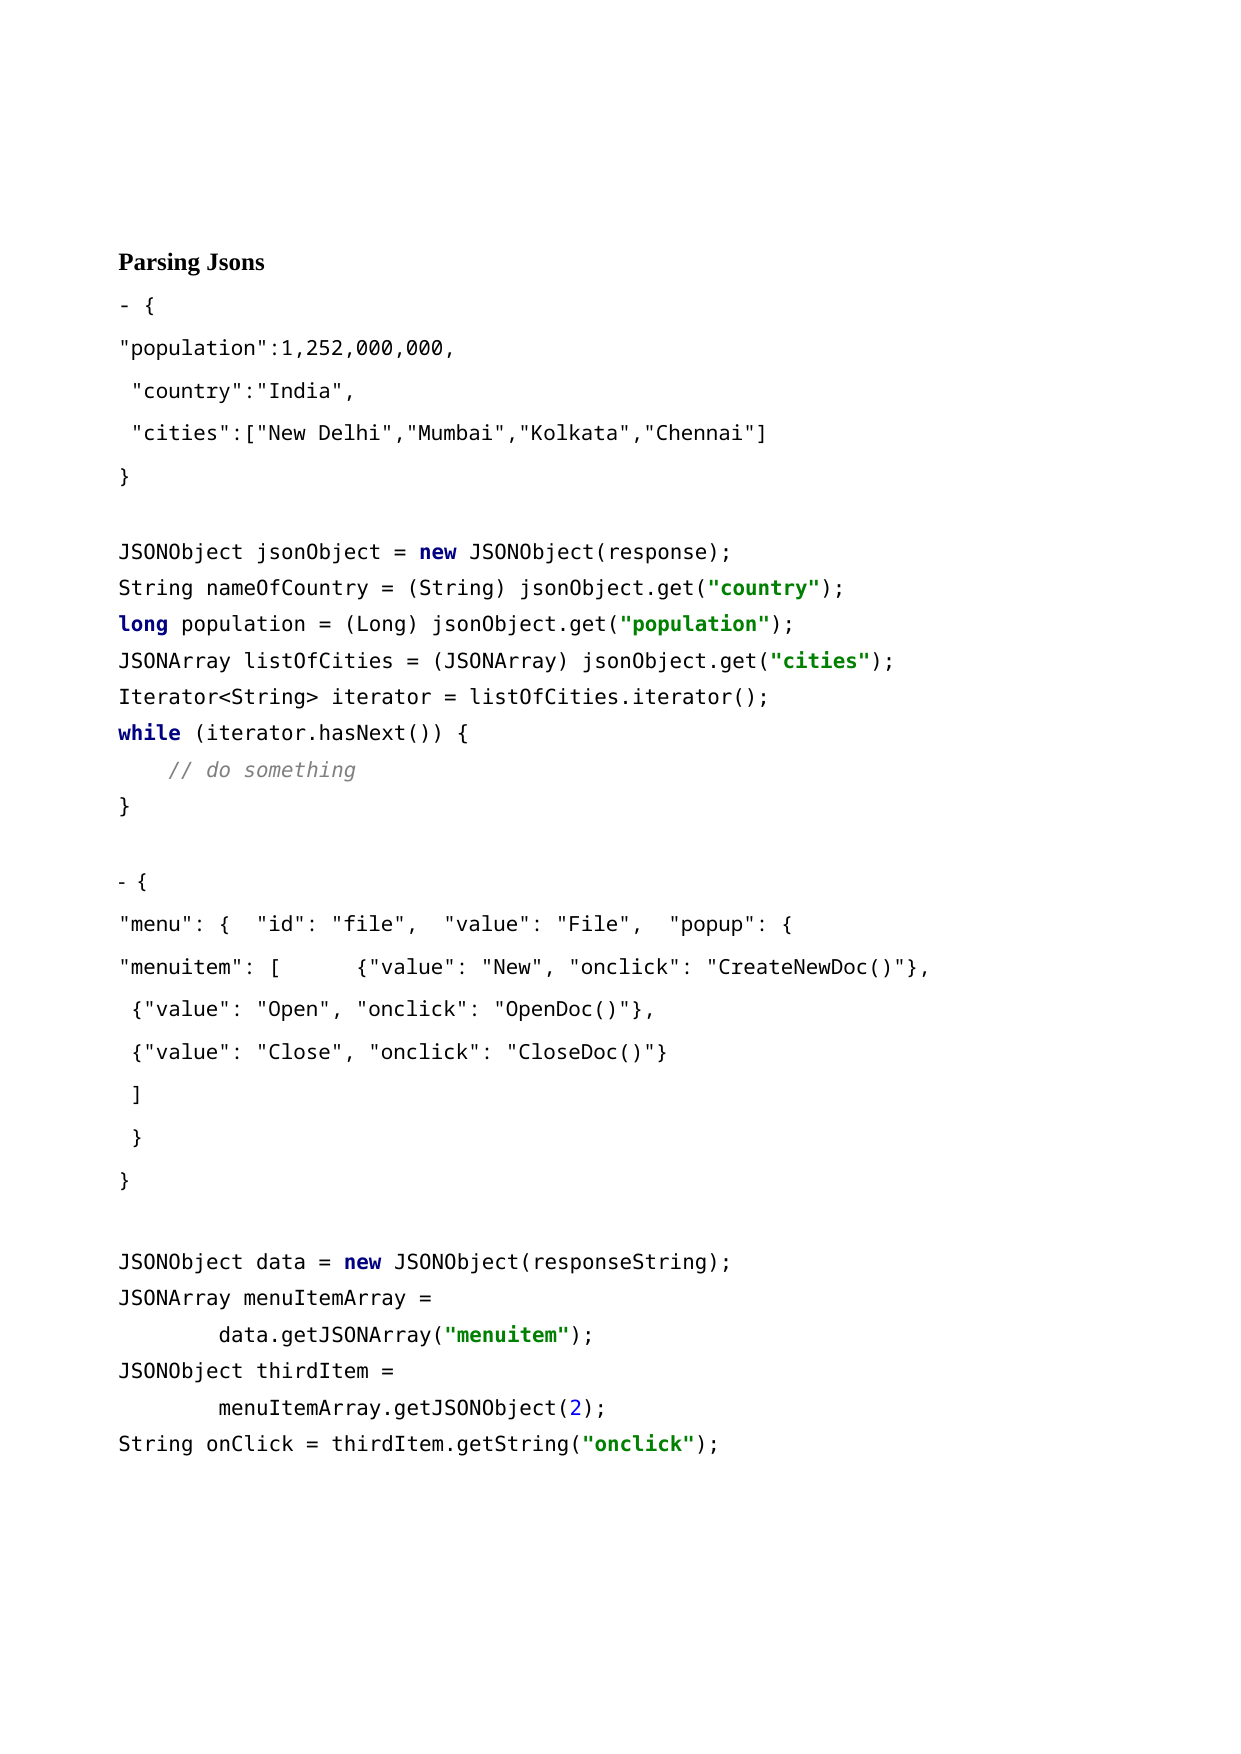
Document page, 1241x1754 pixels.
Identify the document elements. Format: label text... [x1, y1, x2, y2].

text {"value": "Close", "onclick": "CloseDoc()"} [118, 1037, 1122, 1065]
text "menu": { "id": "file", "value": "File", "popup": { [118, 909, 1122, 938]
text Parsing Jsons [118, 247, 1122, 276]
text ] [118, 1079, 1122, 1108]
title } [118, 461, 1122, 489]
text JSONObject jsonObject = new JSONObject(response); String nameOfCountry = (String) jsonObject.get("country"); long population = (Long) jsonObject.get("population"); JSONArray listOfCities = (JSONArray) jsonObject.get("cities"); Iterator<String> iterator = listOfCities.iterator(); while (iterator.hasNext()) { // do something } [118, 540, 1122, 818]
text } [118, 1165, 1122, 1193]
text - { [118, 867, 1122, 895]
text "menuitem": [ {"value": "New", "onclick": "CreateNewDoc()"}, [118, 952, 1122, 980]
title "population":1,252,000,000, [118, 333, 1122, 362]
title "cities":["New Delhi","Mumbai","Kolkata","Chennai"] [118, 418, 1122, 447]
text {"value": "Open", "onclick": "OpenDoc()"}, [118, 994, 1122, 1023]
title "country":"India", [118, 376, 1122, 404]
text } [118, 1122, 1122, 1151]
title - { [118, 291, 1122, 319]
text JSONObject data = new JSONObject(responseString); JSONArray menuItemArray = data.getJSONArray("menuitem"); JSONObject thirdItem = menuItemArray.getJSONObject(2); String onClick = thirdItem.getString("onclick"); [118, 1250, 1122, 1456]
